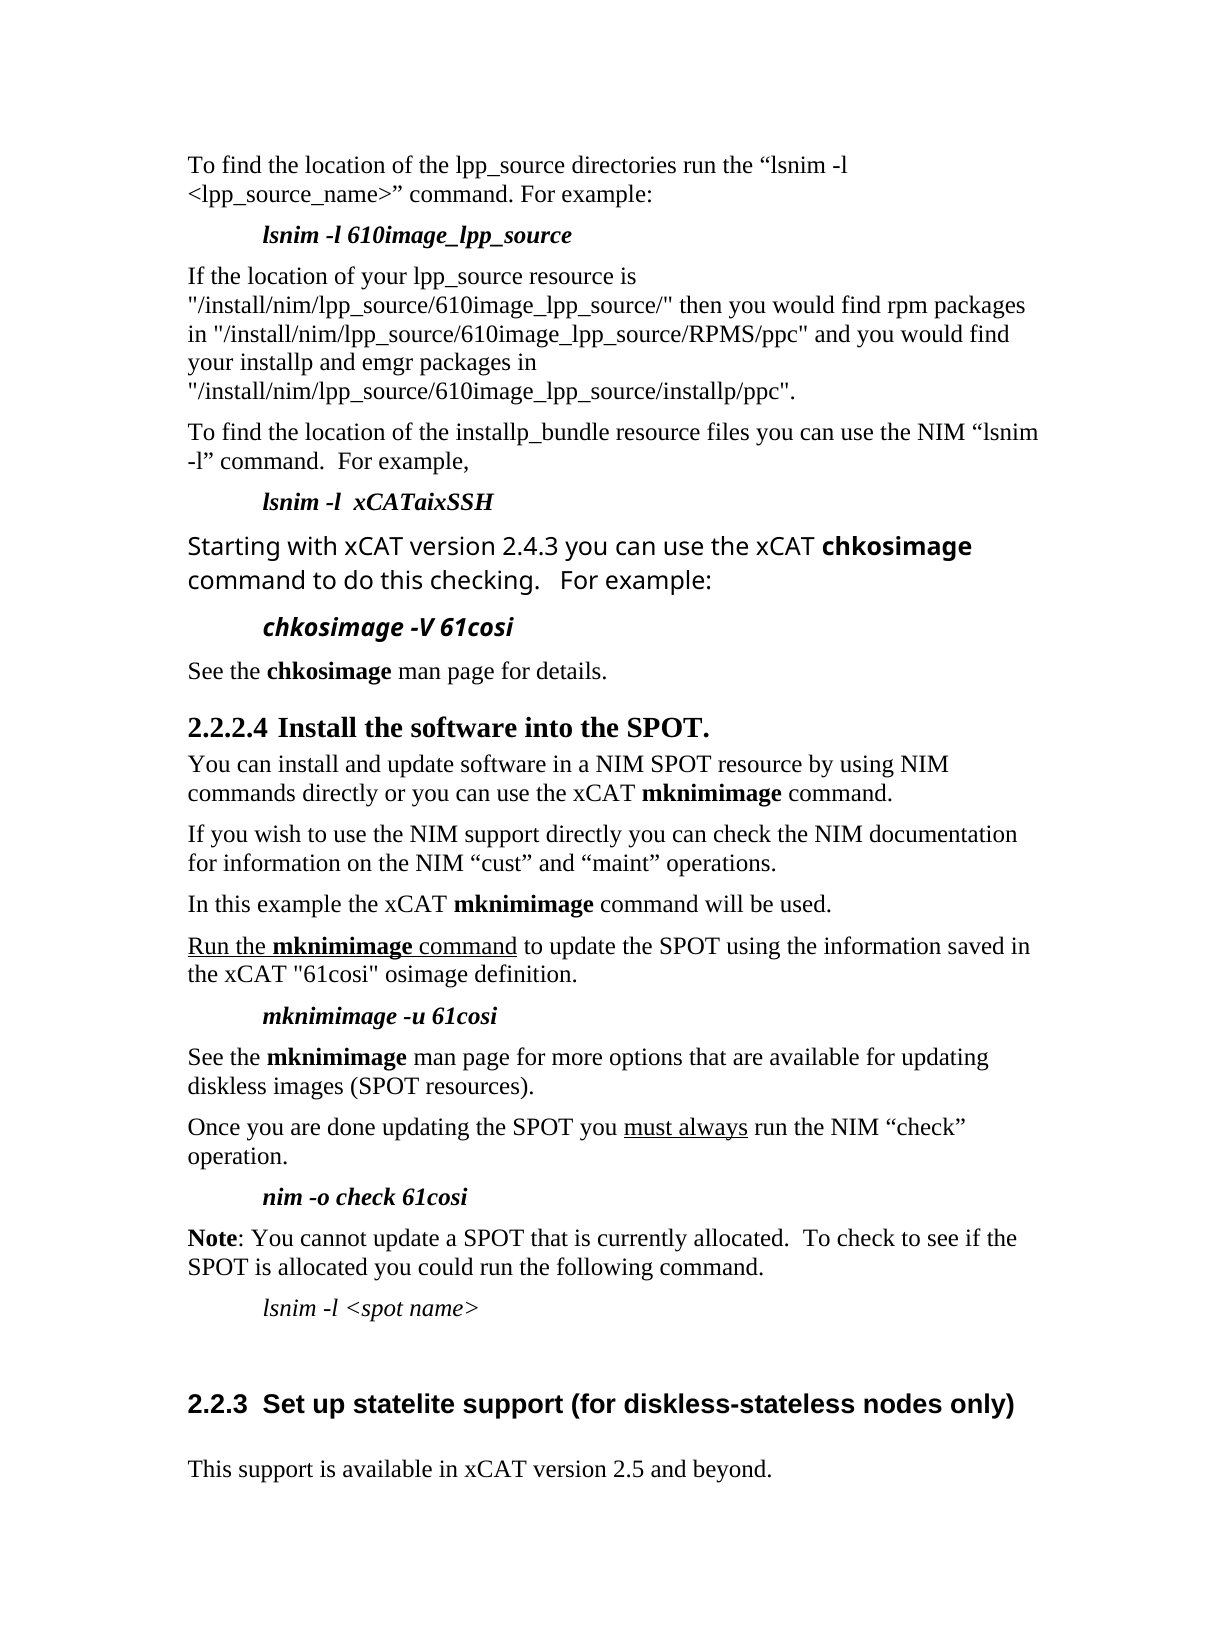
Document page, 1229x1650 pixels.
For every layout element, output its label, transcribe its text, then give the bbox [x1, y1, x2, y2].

subtitle Install the software into the SPOT. [187, 710, 1041, 743]
text This support is available in xCAT version 2.5 and beyond. [187, 1454, 1041, 1483]
text Once you are done updating the SPOT you must always run the NIM “check” operation. [187, 1112, 1041, 1169]
text Run the mknimimage command to update the SPOT using the information saved in the xCAT "61cosi" osimage definition. [187, 931, 1041, 988]
text If the location of your lpp_source resource is "/install/nim/lpp_source/610image_lpp_source/" then you would find rpm packages in "/install/nim/lpp_source/610image_lpp_source/RPMS/ppc" and you would find your installp and emgr packages in "/install/nim/lpp_source/610image_lpp_source/installp/ppc". [187, 261, 1041, 405]
text lsnim -l 610image_lpp_source [187, 220, 1041, 249]
text To find the location of the installp_bundle resource files you can use the NIM “lsnim -l” command. For example, [187, 417, 1041, 475]
text nim -o check 61cosi [187, 1182, 1041, 1211]
text In this example the xCAT mknimimage command will be used. [187, 889, 1041, 918]
subtitle Set up statelite support (for diskless-stateless nodes only) [187, 1388, 1041, 1419]
text Starting with xCAT version 2.4.3 you can use the xCAT chkosimage command to do this checking. For example: [187, 529, 1041, 597]
text chkosimage -V 61cosi [187, 609, 1041, 643]
text See the chkosimage man page for details. [187, 656, 1041, 685]
text To find the location of the lpp_source directories run the “lsnim -l <lpp_source_name>” command. For example: [187, 150, 1041, 207]
text Note: You cannot update a SPOT that is currently allocated. To check to see if the SPOT is allocated you could run the following command. [187, 1223, 1041, 1281]
text lsnim -l <spot name> [187, 1293, 1041, 1322]
text If you wish to use the NIM support directly you can check the NIM documentation for information on the NIM “cust” and “maint” operations. [187, 819, 1041, 877]
text You can install and update software in a NIM SPOT resource by using NIM commands directly or you can use the xCAT mknimimage command. [187, 749, 1041, 807]
text lsnim -l xCATaixSSH [187, 487, 1041, 516]
text See the mknimimage man page for more options that are available for updating diskless images (SPOT resources). [187, 1042, 1041, 1099]
text mknimimage -u 61cosi [187, 1001, 1041, 1029]
